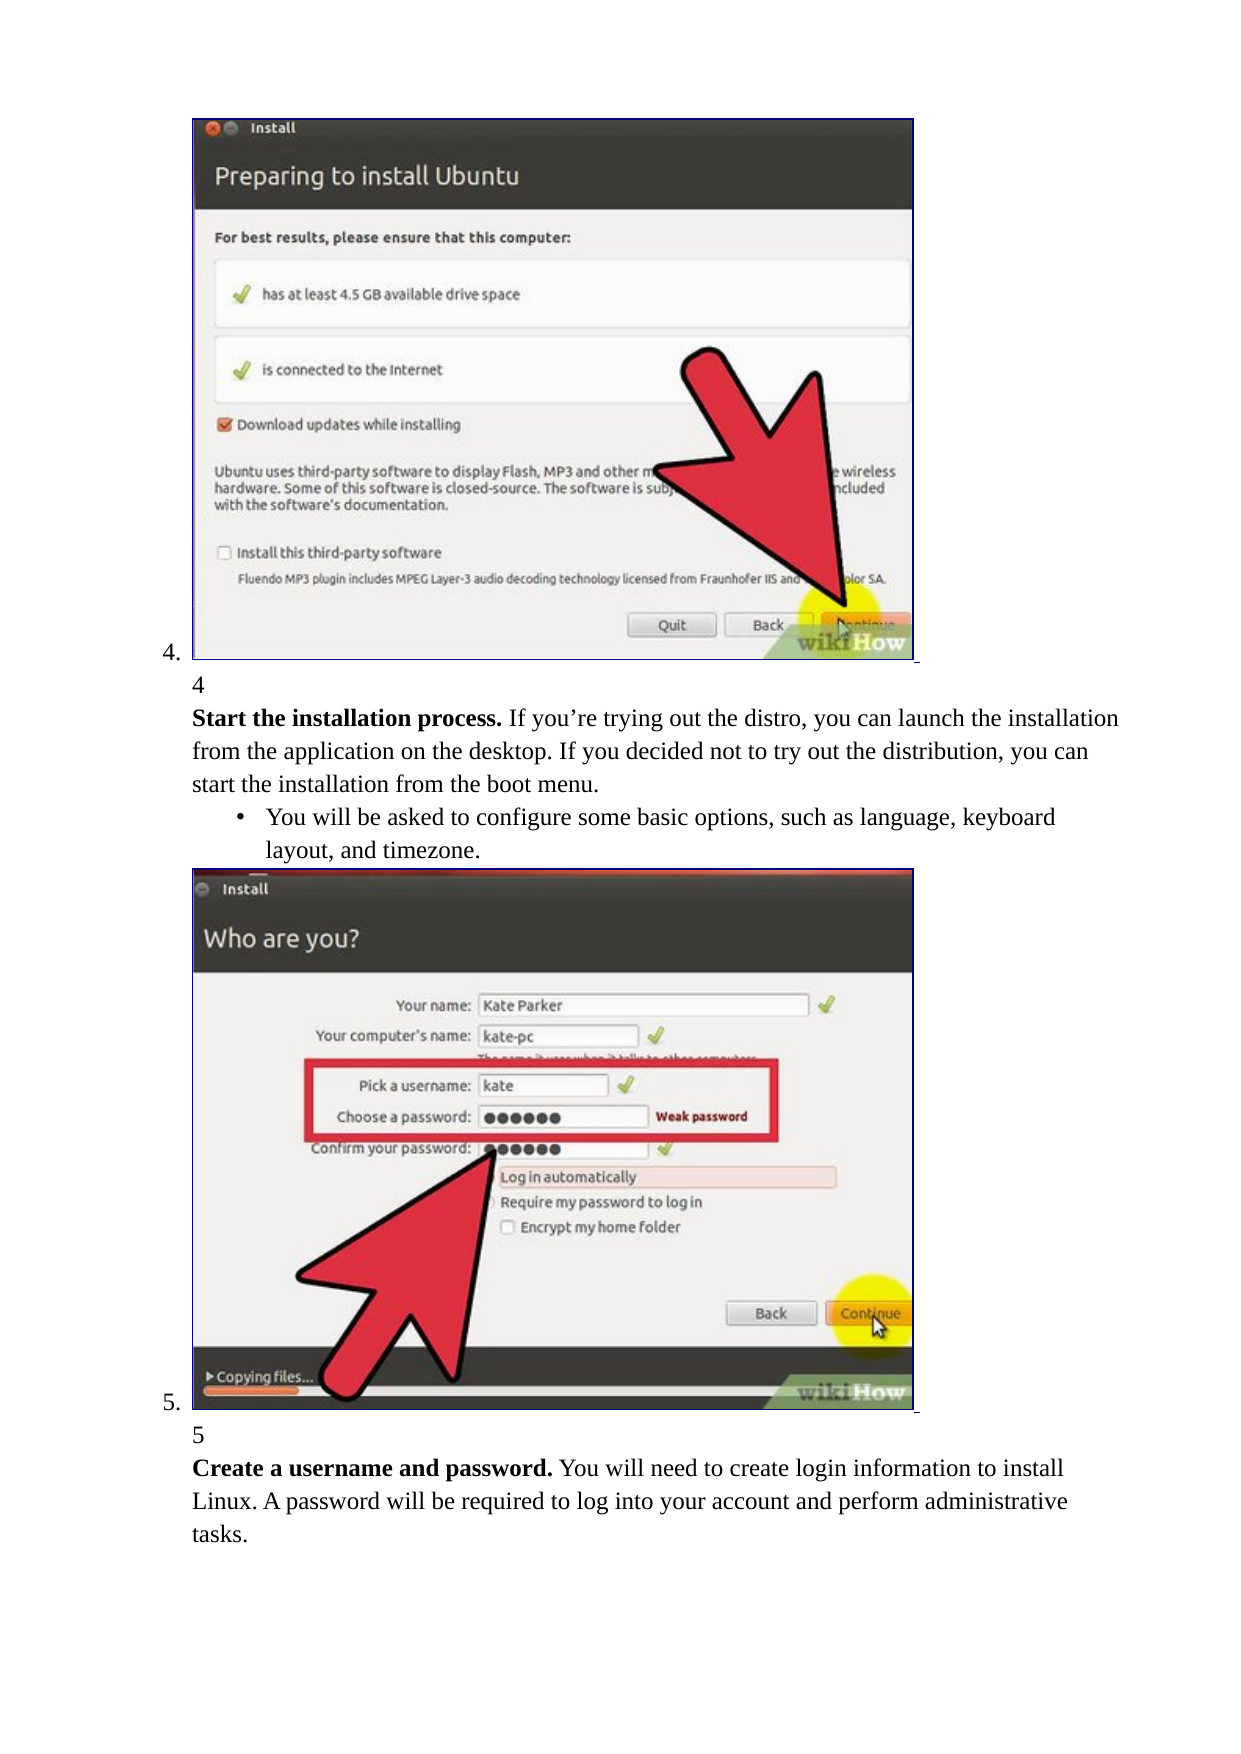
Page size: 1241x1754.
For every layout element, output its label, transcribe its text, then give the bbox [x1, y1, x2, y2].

list 5 [162, 1420, 1122, 1449]
list Create a username and password. You will need to create login information to install Linux. A password will be required to log into your account and perform administrative tasks. [162, 1453, 1122, 1548]
list 4 [162, 670, 1122, 699]
list You will be asked to configure some basic options, such as language, keyboard layout, and timezone. [236, 802, 1122, 864]
picture [193, 120, 912, 659]
list Start the installation process. If you’re trying out the distro, you can launch the installation from the application on the desktop. If you decided not to try out the distribution, you can start the installation from the boot menu. [162, 703, 1122, 798]
picture [193, 870, 912, 1409]
